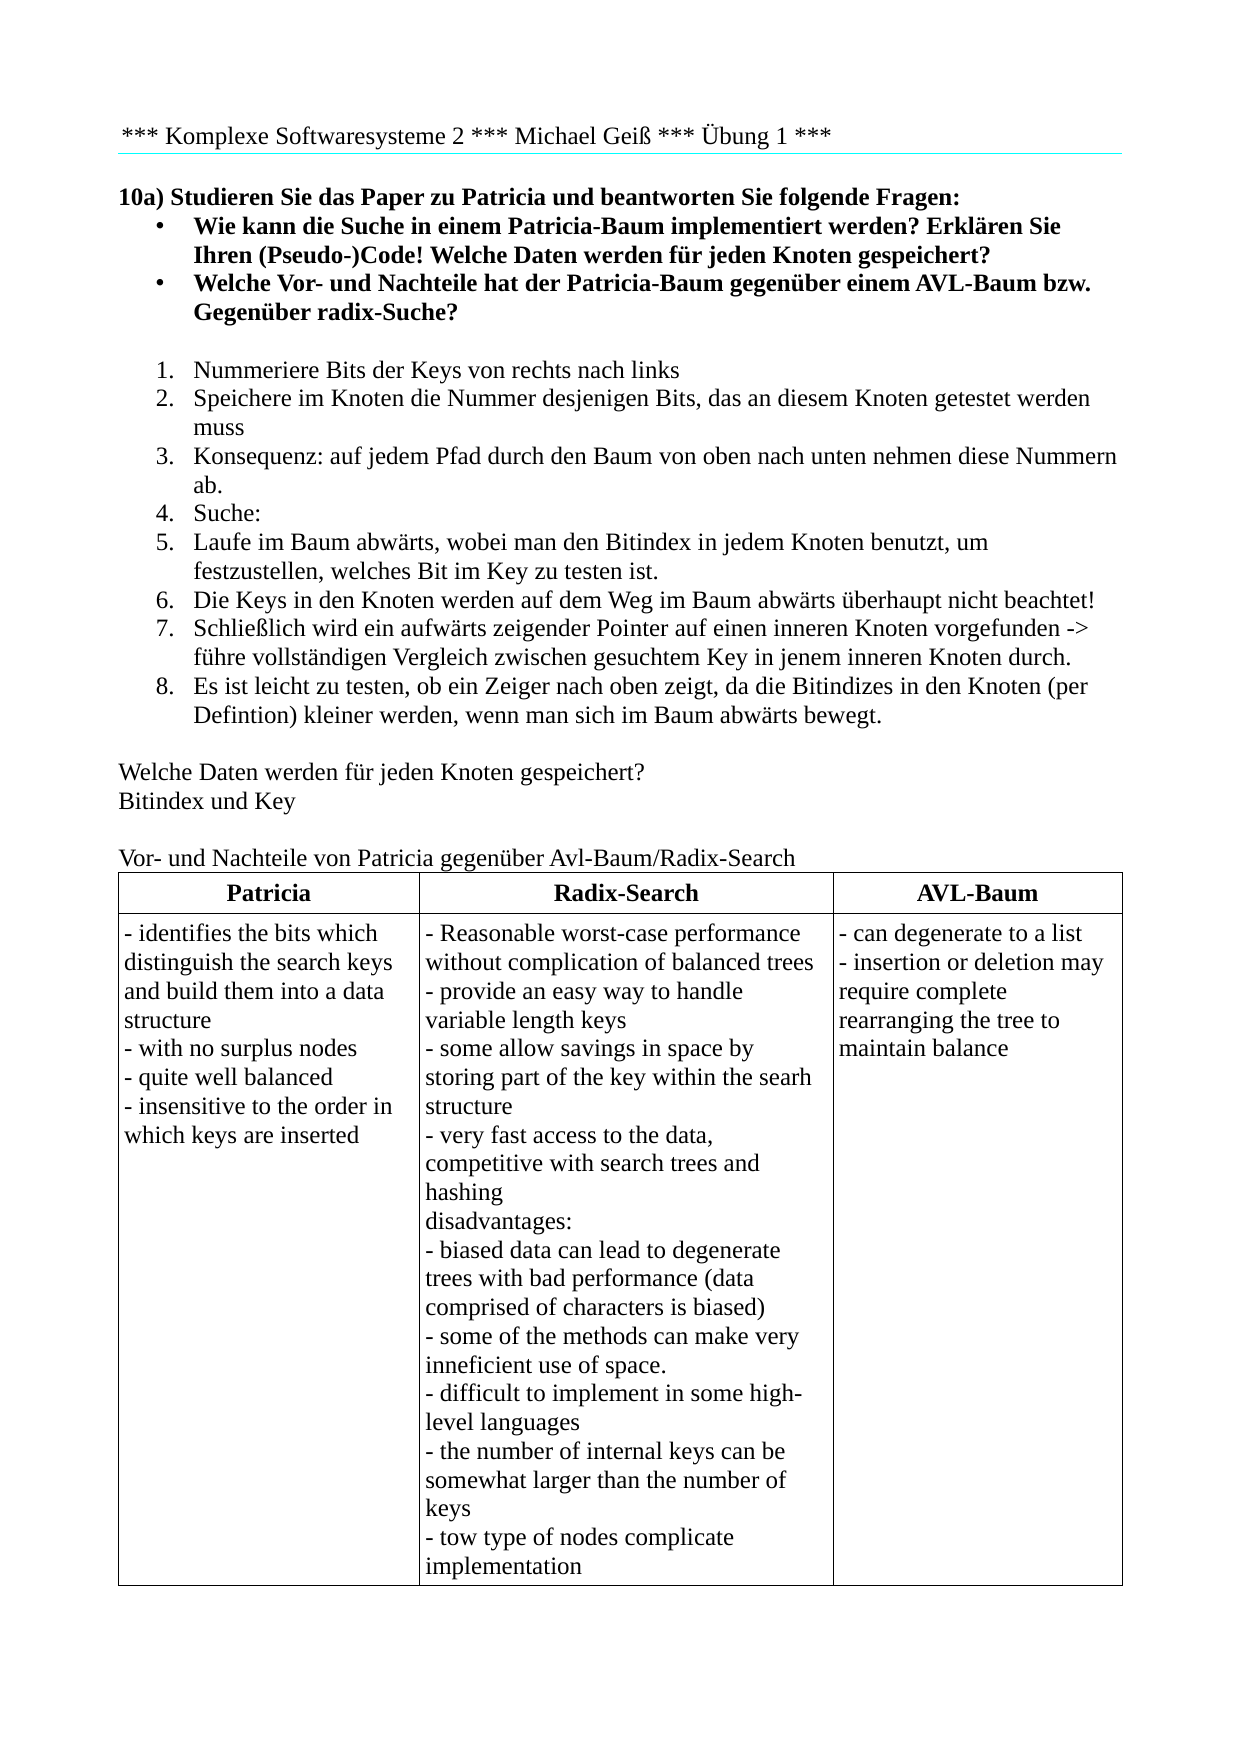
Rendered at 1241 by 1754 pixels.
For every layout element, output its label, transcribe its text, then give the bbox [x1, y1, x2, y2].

table_header Radix-Search [420, 873, 833, 913]
list Laufe im Baum abwärts, wobei man den Bitindex in jedem Knoten benutzt, um festzustellen, welches Bit im Key zu testen ist. [156, 527, 1122, 585]
text Bitindex und Key [118, 786, 1122, 815]
table_header Patricia [119, 873, 419, 913]
list Nummeriere Bits der Keys von rechts nach links [156, 355, 1122, 383]
list Suche: [156, 498, 1122, 527]
list Die Keys in den Knoten werden auf dem Weg im Baum abwärts überhaupt nicht beachtet! [156, 585, 1122, 613]
table_cell - Reasonable worst-case performance without complication of balanced trees - provide an easy way to handle variable length keys - some allow savings in space by storing part of the key within the searh structure - very fast access to the data, competitive with search trees and hashing disadvantages: - biased data can lead to degenerate trees with bad performance (data comprised of characters is biased) - some of the methods can make very inneficient use of space. - difficult to implement in some high-level languages - the number of internal keys can be somewhat larger than the number of keys - tow type of nodes complicate implementation [420, 914, 833, 1585]
table_header AVL-Baum [834, 873, 1122, 913]
list Konsequenz: auf jedem Pfad durch den Baum von oben nach unten nehmen diese Nummern ab. [156, 441, 1122, 498]
list Schließlich wird ein aufwärts zeigender Pointer auf einen inneren Knoten vorgefunden -> führe vollständigen Vergleich zwischen gesuchtem Key in jenem inneren Knoten durch. [156, 613, 1122, 671]
text Welche Daten werden für jeden Knoten gespeichert? [118, 757, 1122, 786]
list Es ist leicht zu testen, ob ein Zeiger nach oben zeigt, da die Bitindizes in den Knoten (per Defintion) kleiner werden, wenn man sich im Baum abwärts bewegt. [156, 671, 1122, 728]
text Vor- und Nachteile von Patricia gegenüber Avl-Baum/Radix-Search [118, 843, 1122, 872]
table_cell - identifies the bits which distinguish the search keys and build them into a data structure - with no surplus nodes - quite well balanced - insensitive to the order in which keys are inserted [119, 914, 419, 1585]
list Welche Vor- und Nachteile hat der Patricia-Baum gegenüber einem AVL-Baum bzw. Gegenüber radix-Suche? [156, 268, 1122, 326]
list Wie kann die Suche in einem Patricia-Baum implementiert werden? Erklären Sie Ihren (Pseudo-)Code! Welche Daten werden für jeden Knoten gespeichert? [156, 211, 1122, 268]
text 10a) Studieren Sie das Paper zu Patricia und beantworten Sie folgende Fragen: [118, 182, 1122, 211]
table_cell - can degenerate to a list - insertion or deletion may require complete rearranging the tree to maintain balance [834, 914, 1122, 1585]
list Speichere im Knoten die Nummer desjenigen Bits, das an diesem Knoten getestet werden muss [156, 383, 1122, 441]
